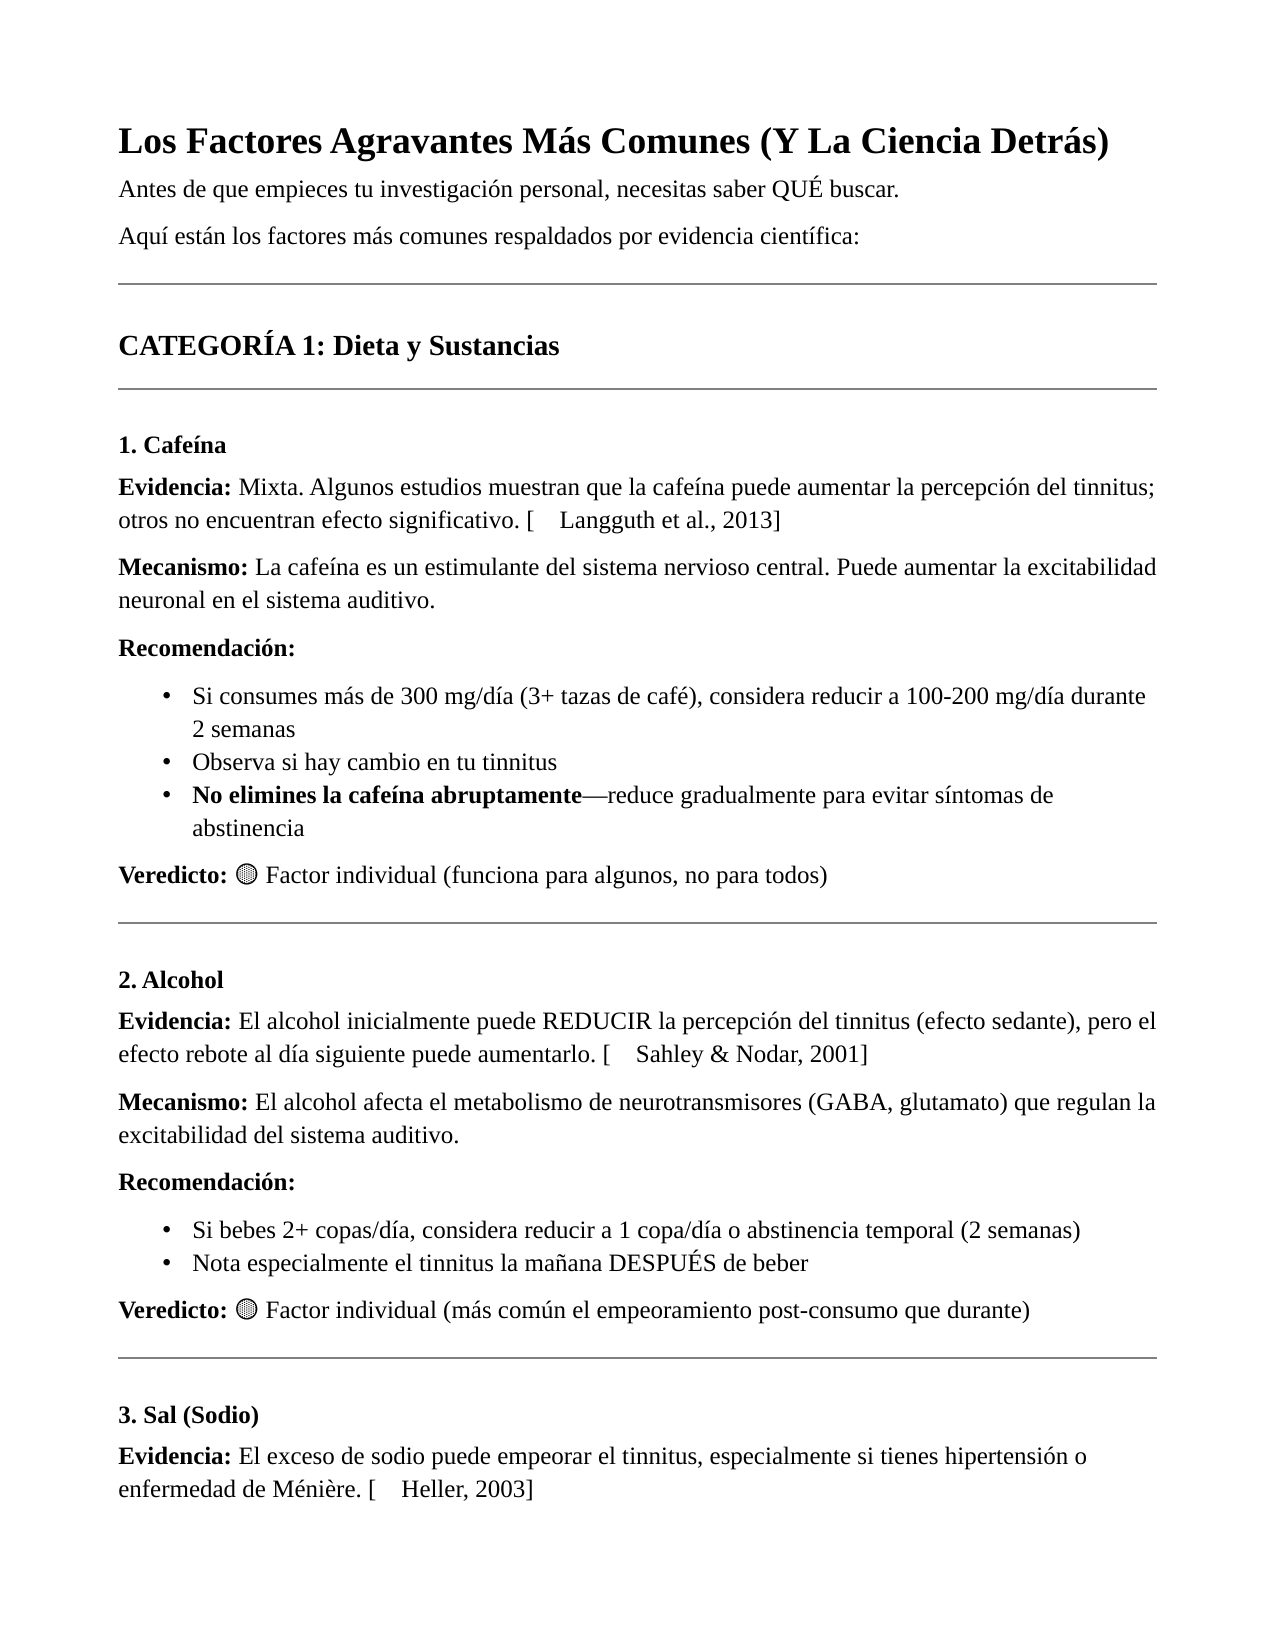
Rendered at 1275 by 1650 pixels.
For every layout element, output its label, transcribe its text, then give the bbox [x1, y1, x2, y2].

subtitle 2. Alcohol [118, 965, 1157, 993]
text Evidencia: Mixta. Algunos estudios muestran que la cafeína puede aumentar la percepción del tinnitus; otros no encuentran efecto significativo. [ Langguth et al., 2013] [118, 472, 1157, 534]
list Nota especialmente el tinnitus la mañana DESPUÉS de beber [162, 1248, 1157, 1277]
list Observa si hay cambio en tu tinnitus [162, 747, 1157, 776]
text Evidencia: El exceso de sodio puede empeorar el tinnitus, especialmente si tienes hipertensión o enfermedad de Ménière. [ Heller, 2003] [118, 1441, 1157, 1503]
text Antes de que empieces tu investigación personal, necesitas saber QUÉ buscar. [118, 174, 1157, 202]
text Mecanismo: La cafeína es un estimulante del sistema nervioso central. Puede aumentar la excitabilidad neuronal en el sistema auditivo. [118, 552, 1157, 614]
text Recomendación: [118, 1167, 1157, 1196]
subtitle 3. Sal (Sodio) [118, 1400, 1157, 1429]
text Veredicto: 🟡 Factor individual (más común el empeoramiento post-consumo que durante) [118, 1296, 1157, 1324]
text Evidencia: El alcohol inicialmente puede REDUCIR la percepción del tinnitus (efecto sedante), pero el efecto rebote al día siguiente puede aumentarlo. [ Sahley & Nodar, 2001] [118, 1006, 1157, 1068]
list Si bebes 2+ copas/día, considera reducir a 1 copa/día o abstinencia temporal (2 semanas) [162, 1215, 1157, 1244]
subtitle 1. Cafeína [118, 431, 1157, 459]
subtitle CATEGORÍA 1: Dieta y Sustancias [118, 328, 1157, 361]
list No elimines la cafeína abruptamente—reduce gradualmente para evitar síntomas de abstinencia [162, 780, 1157, 842]
text Veredicto: 🟡 Factor individual (funciona para algunos, no para todos) [118, 860, 1157, 889]
text Mecanismo: El alcohol afecta el metabolismo de neurotransmisores (GABA, glutamato) que regulan la excitabilidad del sistema auditivo. [118, 1087, 1157, 1148]
text Recomendación: [118, 633, 1157, 662]
subtitle Los Factores Agravantes Más Comunes (Y La Ciencia Detrás) [118, 118, 1157, 161]
text Aquí están los factores más comunes respaldados por evidencia científica: [118, 221, 1157, 250]
list Si consumes más de 300 mg/día (3+ tazas de café), considera reducir a 100-200 mg/día durante 2 semanas [162, 681, 1157, 742]
